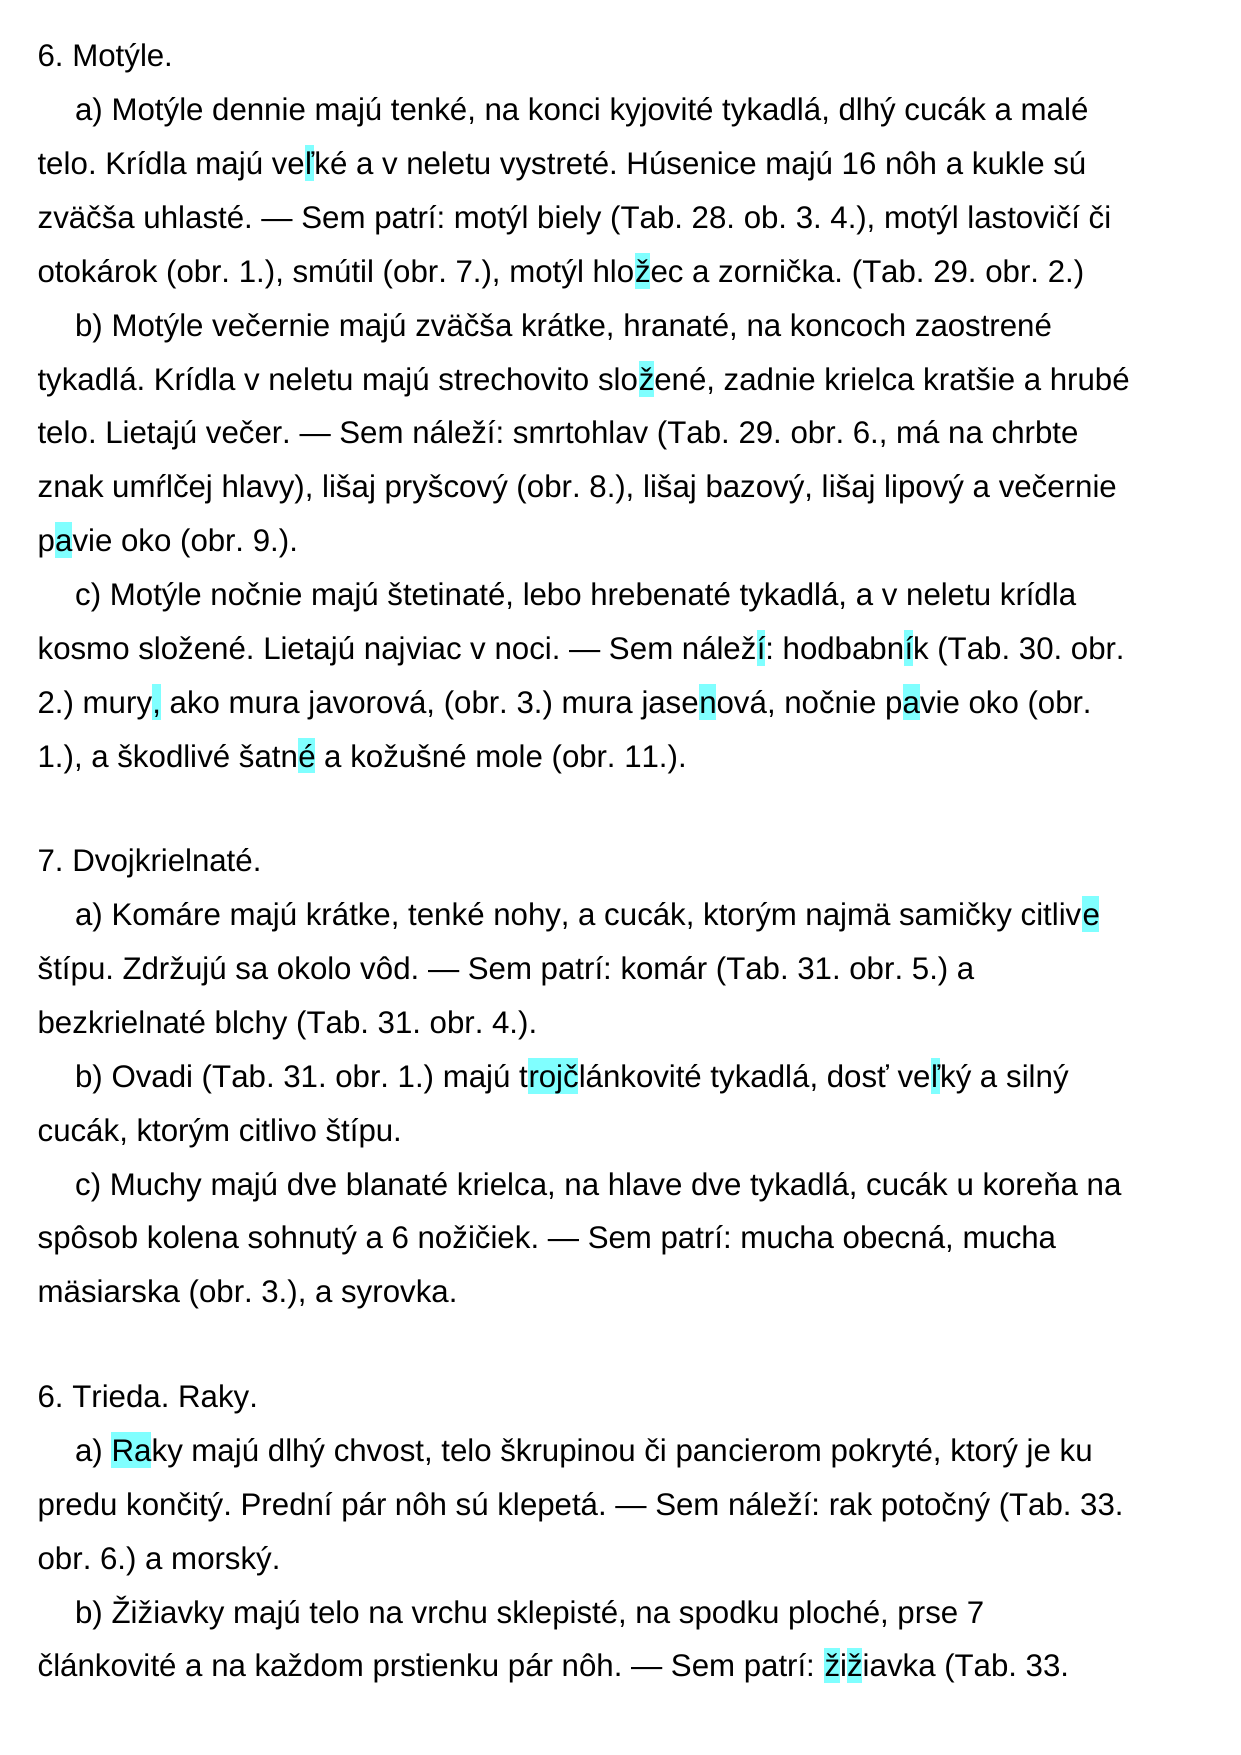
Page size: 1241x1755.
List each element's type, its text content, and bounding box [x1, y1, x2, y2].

subtitle 6. Trieda. Raky. [37, 1378, 1130, 1414]
text a) Komáre majú krátke, tenké nohy, a cucák, ktorým najmä samičky citlive štípu. Zdržujú sa okolo vôd. — Sem patrí: komár (Tab. 31. obr. 5.) a bezkrielnaté blchy (Tab. 31. obr. 4.). [37, 896, 1130, 1040]
text b) Motýle večernie majú zväčša krátke, hranaté, na koncoch zaostrené tykadlá. Krídla v neletu majú strechovito složené, zadnie krielca kratšie a hrubé telo. Lietajú večer. — Sem náleží: smrtohlav (Tab. 29. obr. 6., má na chrbte znak umŕlčej hlavy), lišaj pryšcový (obr. 8.), lišaj bazový, lišaj lipový a večernie pavie oko (obr. 9.). [37, 307, 1130, 558]
text b) Žižiavky majú telo na vrchu sklepisté, na spodku ploché, prse 7 článkovité a na každom prstienku pár nôh. — Sem patrí: žižiavka (Tab. 33. [37, 1594, 1130, 1683]
text a) Motýle dennie majú tenké, na konci kyjovité tykadlá, dlhý cucák a malé telo. Krídla majú veľké a v neletu vystreté. Húsenice majú 16 nôh a kukle sú zväčša uhlasté. — Sem patrí: motýl biely (Tab. 28. ob. 3. 4.), motýl lastovičí či otokárok (obr. 1.), smútil (obr. 7.), motýl hložec a zornička. (Tab. 29. obr. 2.) [37, 91, 1130, 289]
subtitle 7. Dvojkrielnaté. [37, 842, 1130, 878]
text b) Ovadi (Tab. 31. obr. 1.) majú trojčlánkovité tykadlá, dosť veľký a silný cucák, ktorým citlivo štípu. [37, 1058, 1130, 1148]
subtitle 6. Motýle. [37, 37, 1130, 73]
text c) Motýle nočnie majú štetinaté, lebo hrebenaté tykadlá, a v neletu krídla kosmo složené. Lietajú naj­viac v noci. — Sem náleží: hodbabník (Tab. 30. obr. 2.) mury, ako mura javorová, (obr. 3.) mura jasenová, nočnie pavie oko (obr. 1.), a škodlivé šatné a kožušné mole (obr. 11.). [37, 576, 1130, 773]
text c) Muchy majú dve blanaté krielca, na hlave dve tykadlá, cucák u koreňa na spôsob kolena sohnutý a 6 nožičiek. — Sem patrí: mucha obecná, mucha mäsiarska (obr. 3.), a syrovka. [37, 1166, 1130, 1309]
text a) Raky majú dlhý chvost, telo škrupinou či pan­cierom pokryté, ktorý je ku predu končitý. Prední pár nôh sú klepetá. — Sem náleží: rak potočný (Tab. 33. obr. 6.) a morský. [37, 1432, 1130, 1576]
